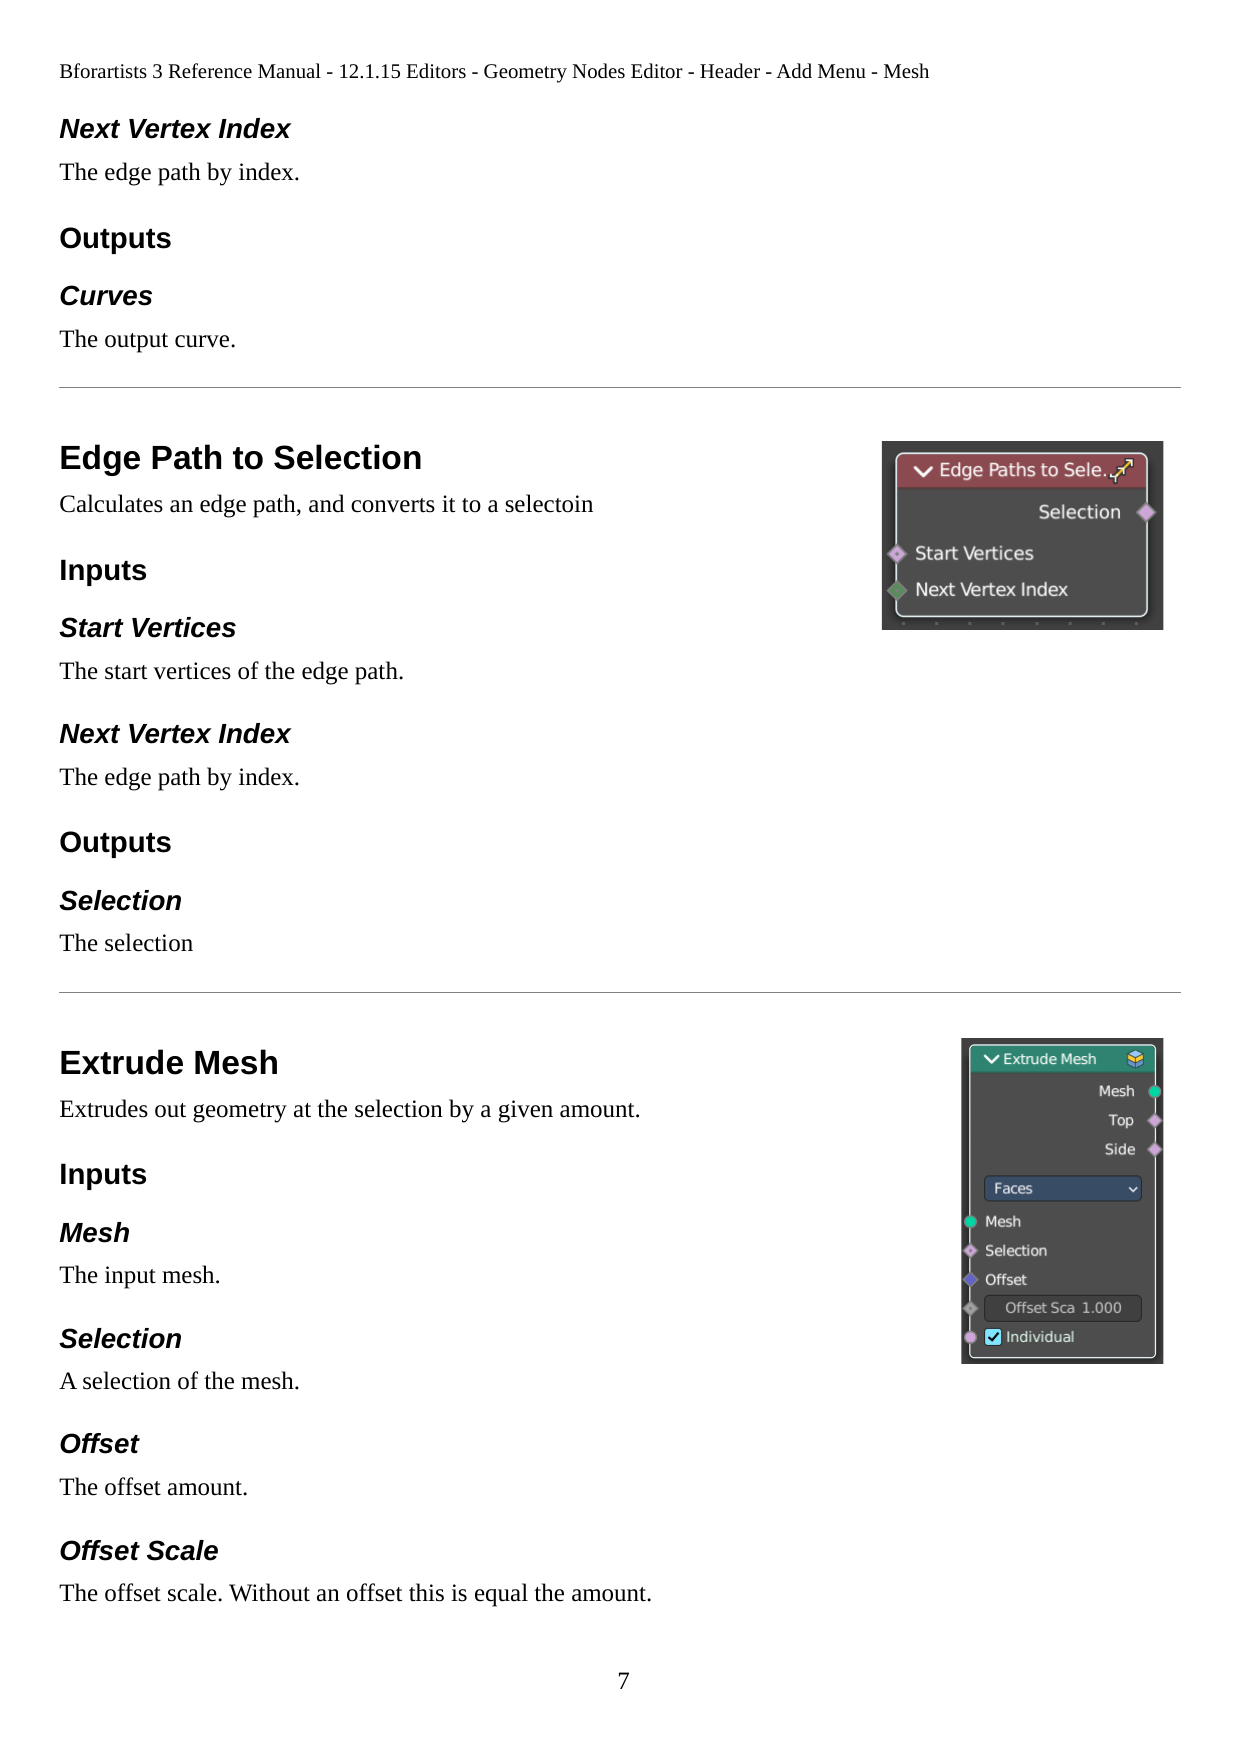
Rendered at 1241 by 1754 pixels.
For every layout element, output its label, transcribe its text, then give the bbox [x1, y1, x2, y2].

subtitle Next Vertex Index [59, 717, 1181, 749]
subtitle Selection [59, 1322, 961, 1354]
text The input mesh. [59, 1260, 961, 1289]
subtitle Offset [59, 1428, 1181, 1460]
subtitle [1164, 1216, 1181, 1248]
text The offset amount. [59, 1472, 1181, 1501]
text Extrudes out geometry at the selection by a given amount. [59, 1094, 961, 1122]
subtitle Curves [59, 279, 1181, 311]
subtitle Outputs [59, 221, 1181, 254]
subtitle Outputs [59, 825, 1181, 859]
subtitle [1164, 1042, 1181, 1081]
text The selection [59, 928, 1181, 957]
text Calculates an edge path, and converts it to a selectoin [59, 489, 881, 518]
text The start vertices of the edge path. [59, 656, 1181, 684]
picture [961, 1038, 1164, 1364]
subtitle Next Vertex Index [59, 113, 1181, 144]
subtitle Mesh [59, 1216, 961, 1248]
text The edge path by index. [59, 762, 1181, 790]
subtitle Inputs [59, 553, 881, 586]
subtitle Offset Scale [59, 1534, 1181, 1566]
picture [881, 441, 1164, 630]
text A selection of the mesh. [59, 1366, 1181, 1395]
subtitle Extrude Mesh [59, 1042, 961, 1081]
subtitle Inputs [59, 1157, 961, 1191]
text The output curve. [59, 324, 1181, 352]
subtitle [1164, 1322, 1181, 1354]
subtitle [1164, 1157, 1181, 1191]
subtitle [1164, 553, 1181, 586]
text The edge path by index. [59, 157, 1181, 186]
subtitle Edge Path to Selection [59, 438, 1181, 476]
subtitle Start Vertices [59, 611, 1181, 643]
text The offset scale. Without an offset this is equal the amount. [59, 1578, 1181, 1607]
text [1164, 1260, 1181, 1289]
subtitle Selection [59, 884, 1181, 916]
